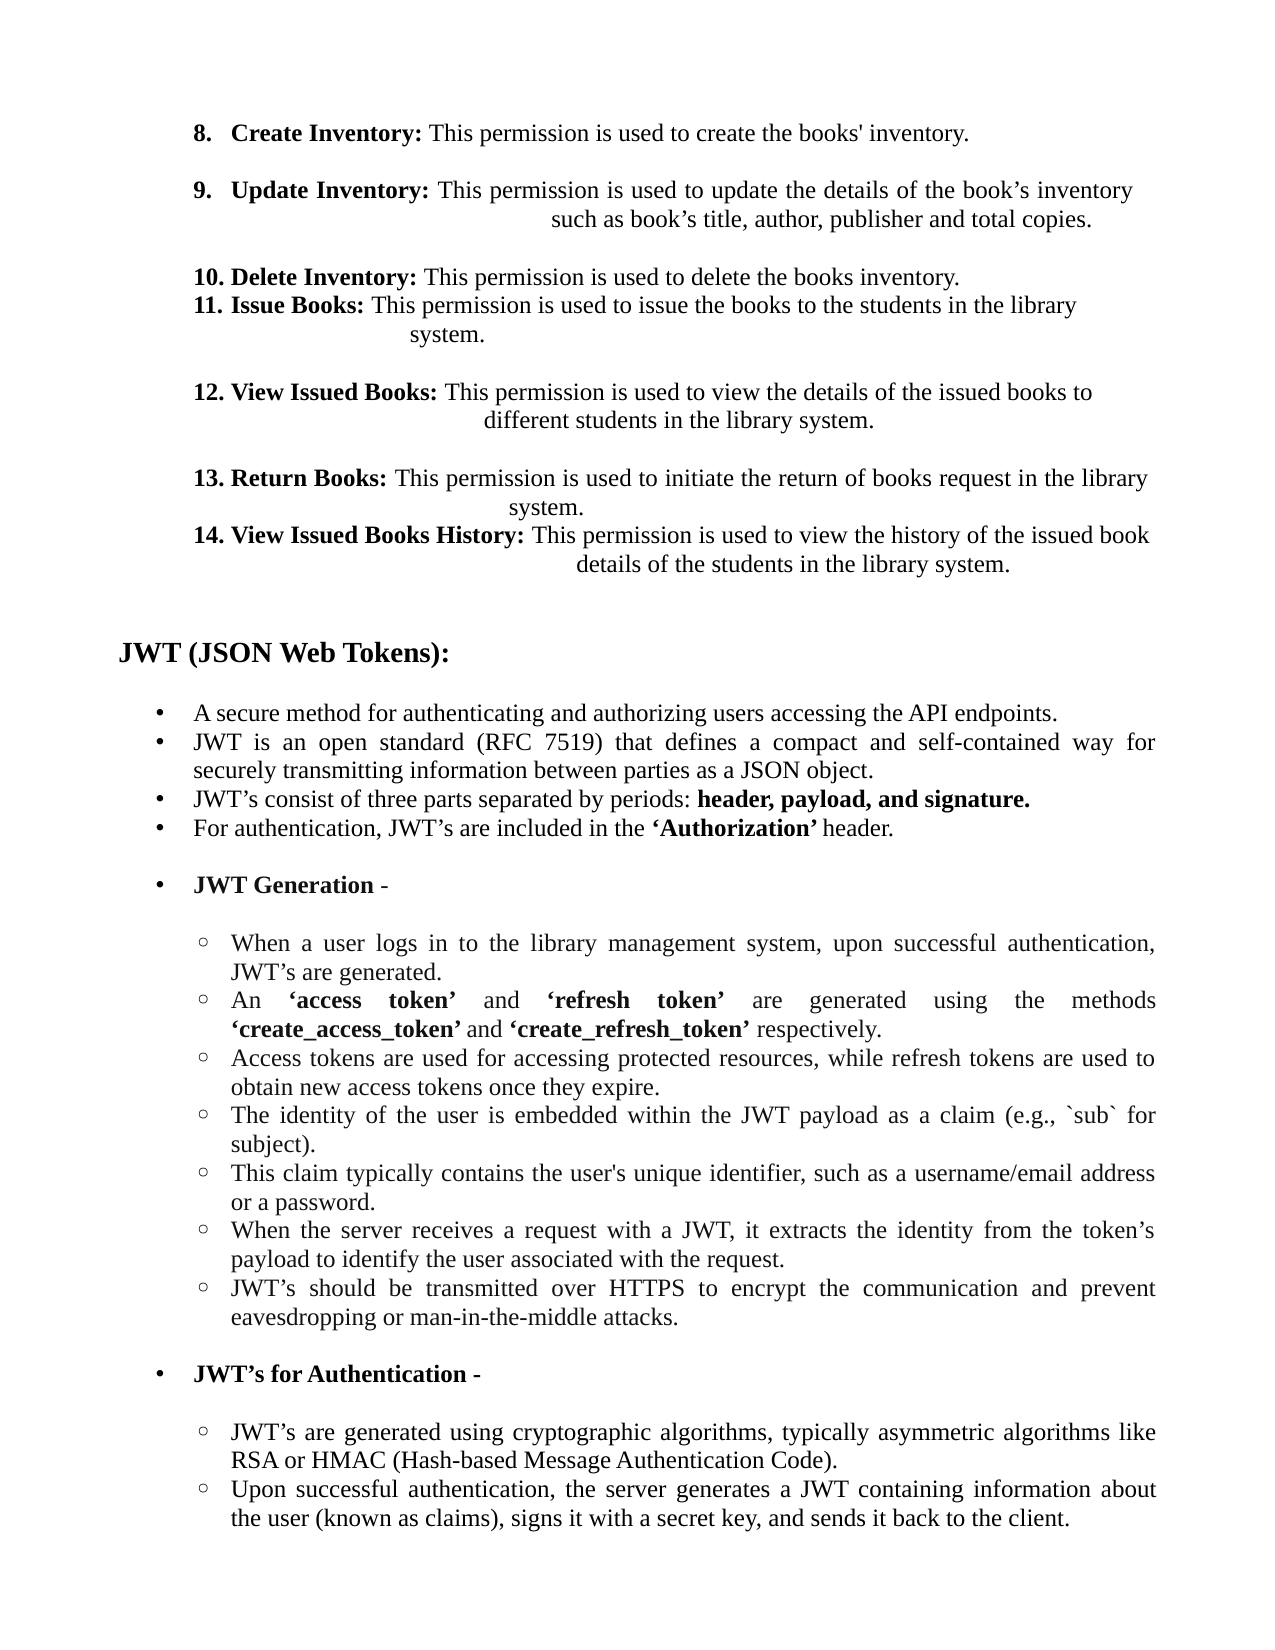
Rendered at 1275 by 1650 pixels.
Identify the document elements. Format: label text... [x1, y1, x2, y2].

list When the server receives a request with a JWT, it extracts the identity from the token’s payload to identify the user associated with the request. [193, 1215, 1157, 1273]
list JWT’s consist of three parts separated by periods: header, payload, and signature. [156, 784, 1157, 813]
text JWT (JSON Web Tokens): [118, 636, 1157, 669]
list A secure method for authenticating and authorizing users accessing the API endpoints. [156, 698, 1157, 727]
list JWT is an open standard (RFC 7519) that defines a compact and self-contained way for securely transmitting information between parties as a JSON object. [156, 727, 1157, 784]
list JWT’s are generated using cryptographic algorithms, typically asymmetric algorithms like RSA or HMAC (Hash-based Message Authentication Code). [193, 1417, 1157, 1474]
list Update Inventory: This permission is used to update the details of the book’s inventory such as book’s title, author, publisher and total copies. [193, 176, 1157, 233]
list View Issued Books History: This permission is used to view the history of the issued book details of the students in the library system. [193, 521, 1157, 578]
list Create Inventory: This permission is used to create the books' inventory. [193, 118, 1157, 147]
list The identity of the user is embedded within the JWT payload as a claim (e.g., `sub` for subject). [193, 1100, 1157, 1158]
list When a user logs in to the library management system, upon successful authentication, JWT’s are generated. [193, 928, 1157, 985]
list Upon successful authentication, the server generates a JWT containing information about the user (known as claims), signs it with a secret key, and sends it back to the client. [193, 1474, 1157, 1532]
list This claim typically contains the user's unique identifier, such as a username/email address or a password. [193, 1158, 1157, 1215]
list JWT’s should be transmitted over HTTPS to encrypt the communication and prevent eavesdropping or man-in-the-middle attacks. [193, 1273, 1157, 1330]
list For authentication, JWT’s are included in the ‘Authorization’ header. [156, 813, 1157, 842]
list Access tokens are used for accessing protected resources, while refresh tokens are used to obtain new access tokens once they expire. [193, 1043, 1157, 1100]
list JWT Generation - [156, 870, 1157, 899]
list Delete Inventory: This permission is used to delete the books inventory. [193, 262, 1157, 291]
list JWT’s for Authentication - [156, 1359, 1157, 1388]
list An ‘access token’ and ‘refresh token’ are generated using the methods ‘create_access_token’ and ‘create_refresh_token’ respectively. [193, 985, 1157, 1043]
list Return Books: This permission is used to initiate the return of books request in the library system. [193, 463, 1157, 521]
list View Issued Books: This permission is used to view the details of the issued books to different students in the library system. [193, 377, 1157, 434]
list Issue Books: This permission is used to issue the books to the students in the library system. [193, 291, 1157, 348]
